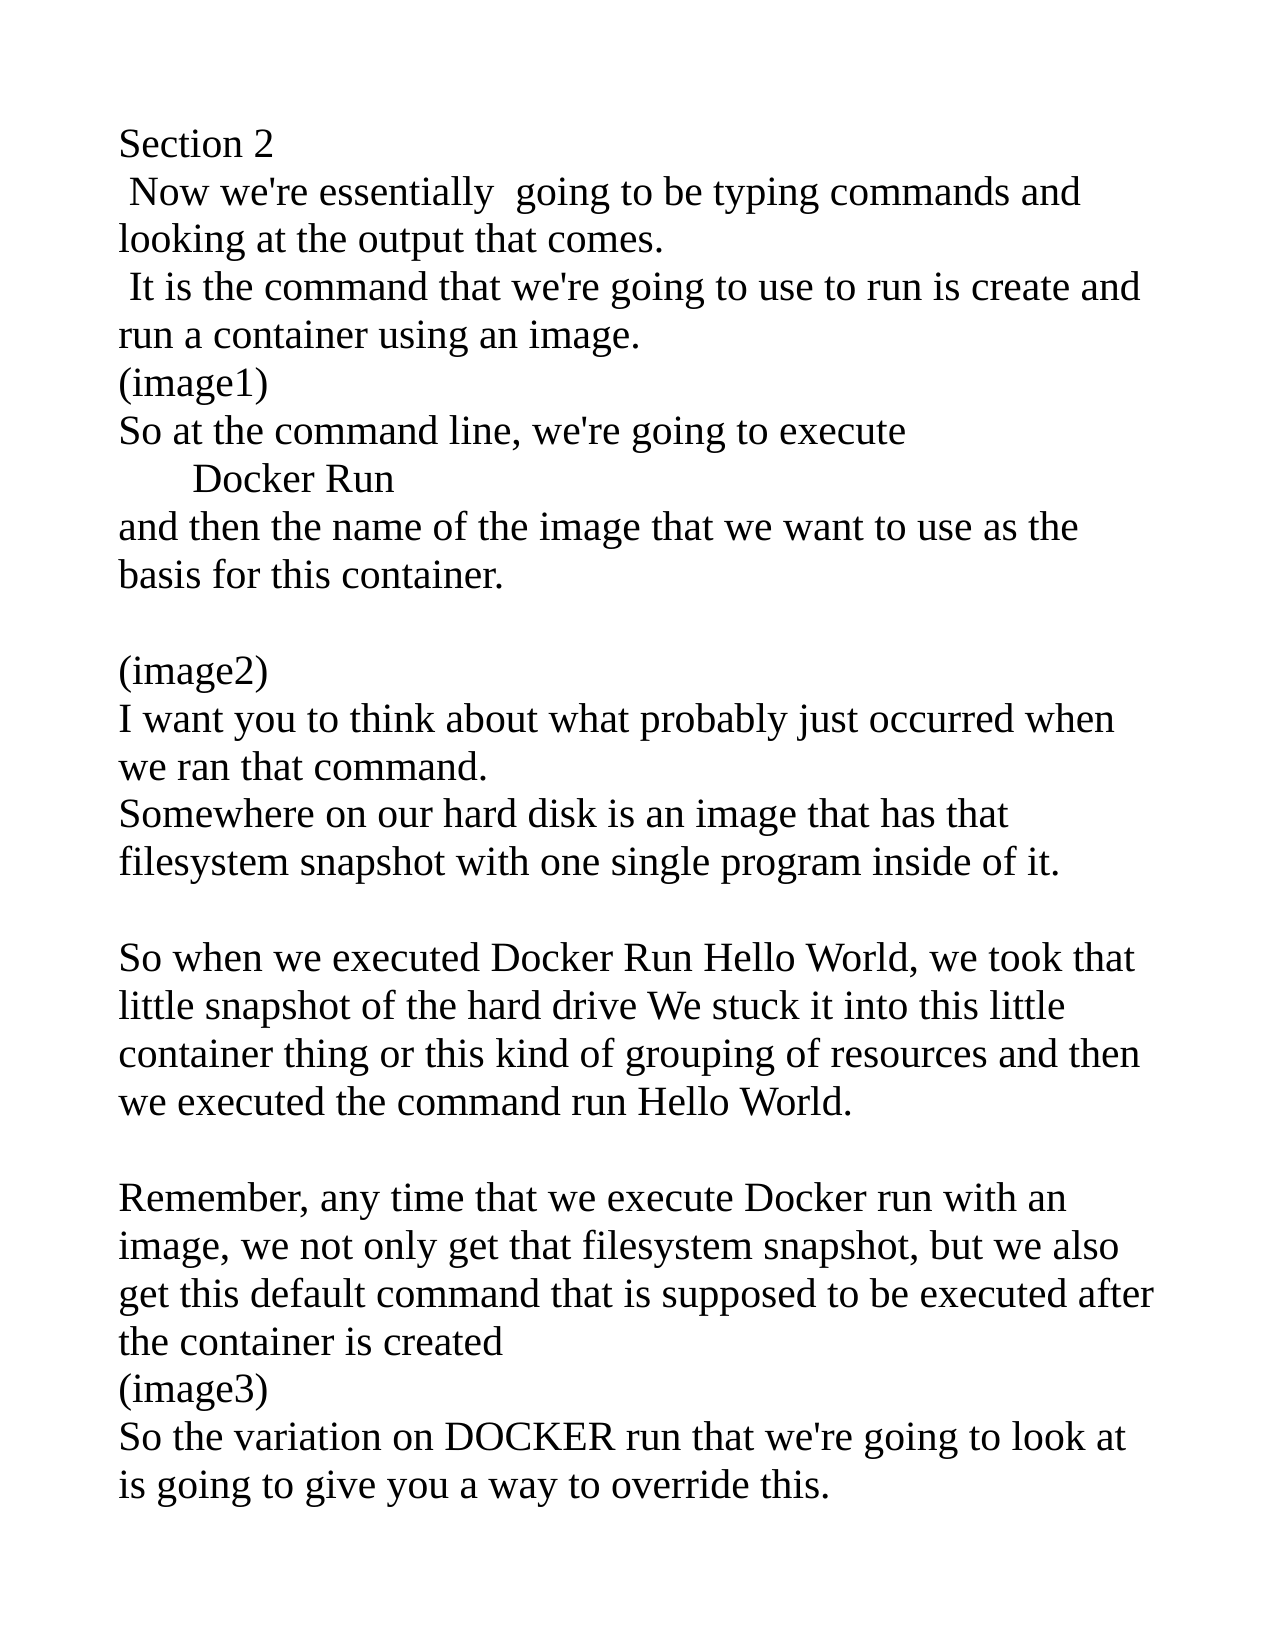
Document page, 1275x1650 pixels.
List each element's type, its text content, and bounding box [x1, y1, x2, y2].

text and then the name of the image that we want to use as the basis for this container. [118, 501, 1157, 597]
text Docker Run [118, 453, 1157, 501]
text Now we're essentially going to be typing commands and looking at the output that comes. [118, 166, 1157, 262]
text Somewhere on our hard disk is an image that has that filesystem snapshot with one single program inside of it. [118, 789, 1157, 885]
text (image3) [118, 1364, 1157, 1412]
text Section 2 [118, 118, 1157, 166]
text So at the command line, we're going to execute [118, 406, 1157, 453]
text So when we executed Docker Run Hello World, we took that little snapshot of the hard drive We stuck it into this little container thing or this kind of grouping of resources and then we executed the command run Hello World. [118, 933, 1157, 1124]
text I want you to think about what probably just occurred when we ran that command. [118, 693, 1157, 789]
text (image2) [118, 645, 1157, 693]
text It is the command that we're going to use to run is create and run a container using an image. [118, 262, 1157, 358]
text Remember, any time that we execute Docker run with an image, we not only get that filesystem snapshot, but we also get this default command that is supposed to be executed after the container is created [118, 1172, 1157, 1364]
text (image1) [118, 358, 1157, 406]
text So the variation on DOCKER run that we're going to look at is going to give you a way to override this. [118, 1412, 1157, 1508]
